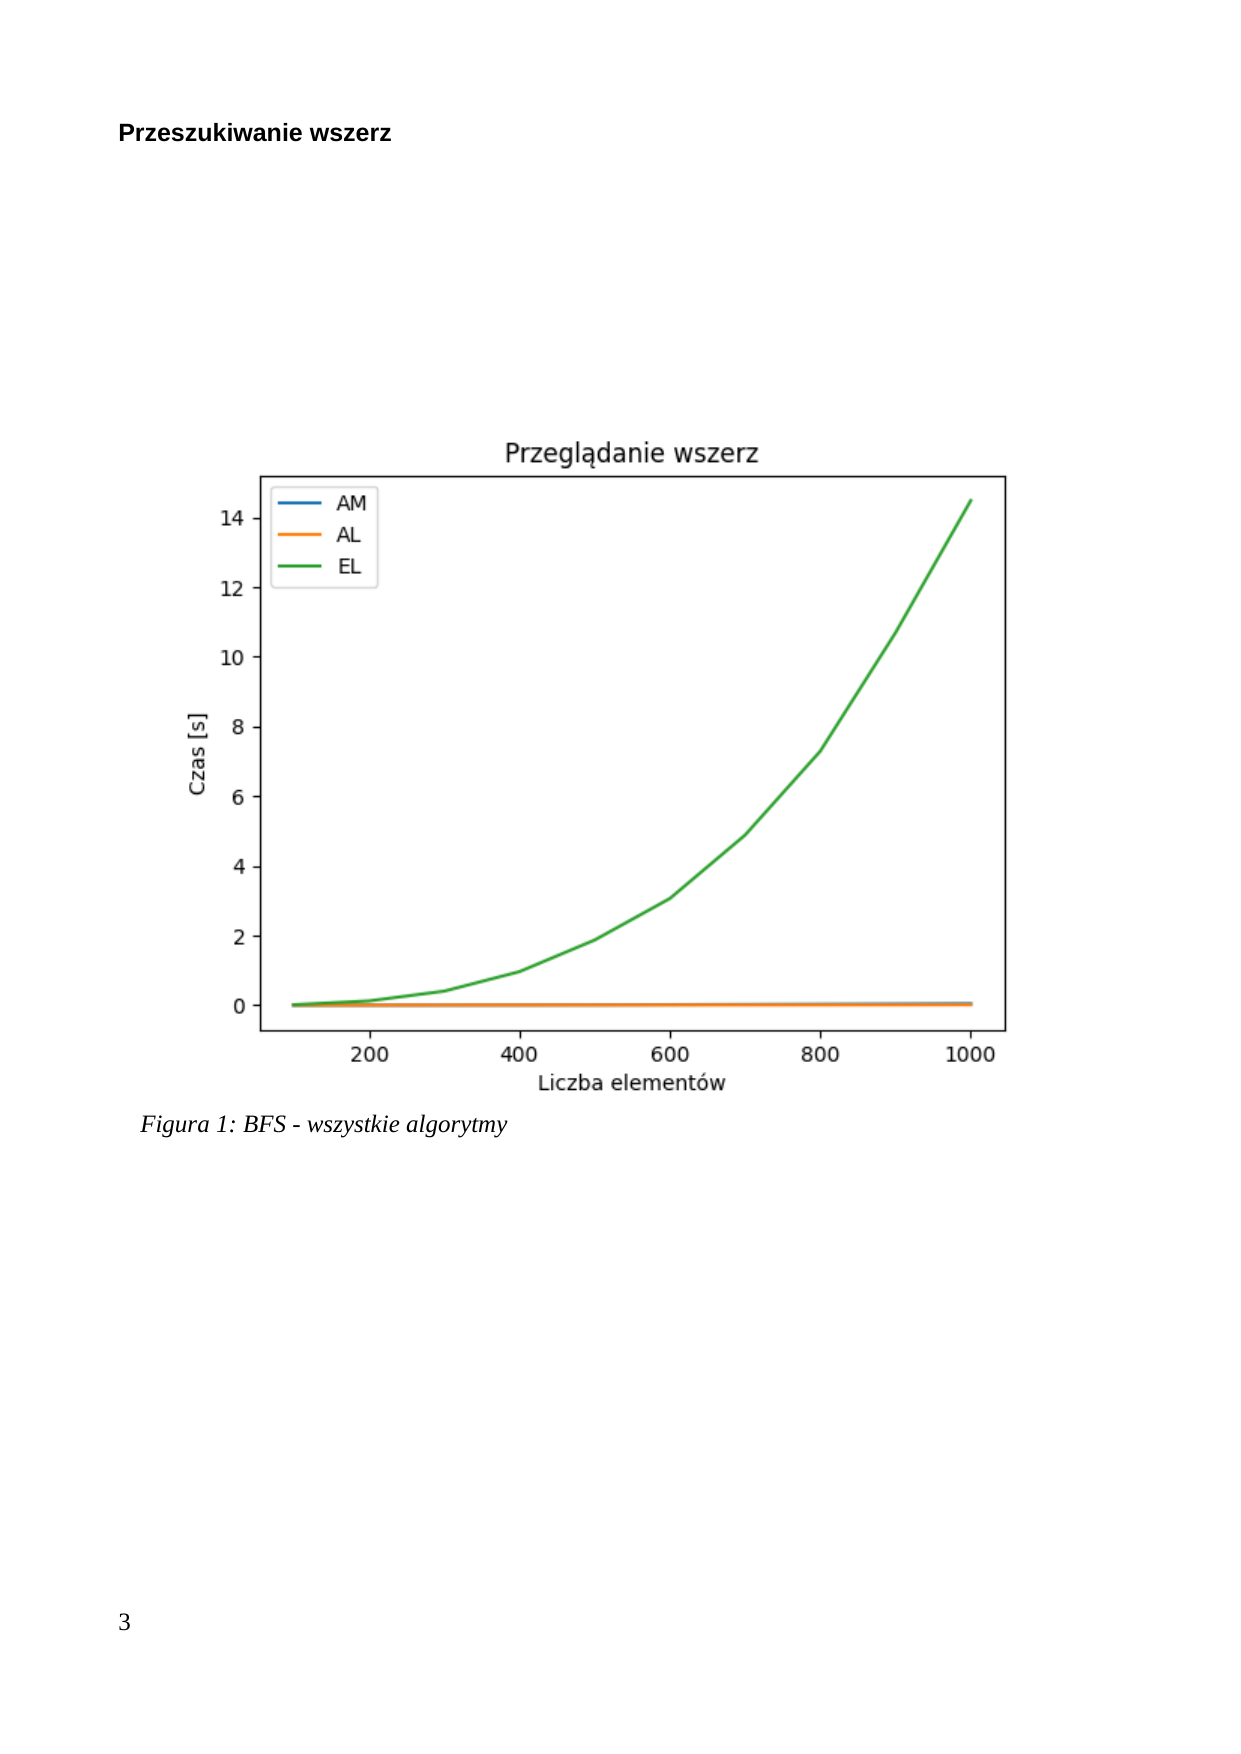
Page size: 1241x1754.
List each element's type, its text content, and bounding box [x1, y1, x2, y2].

text Figura 1: BFS - wszystkie algorytmy [140, 1110, 1100, 1138]
picture [140, 389, 1100, 1110]
text Przeszukiwanie wszerz [118, 118, 1122, 147]
